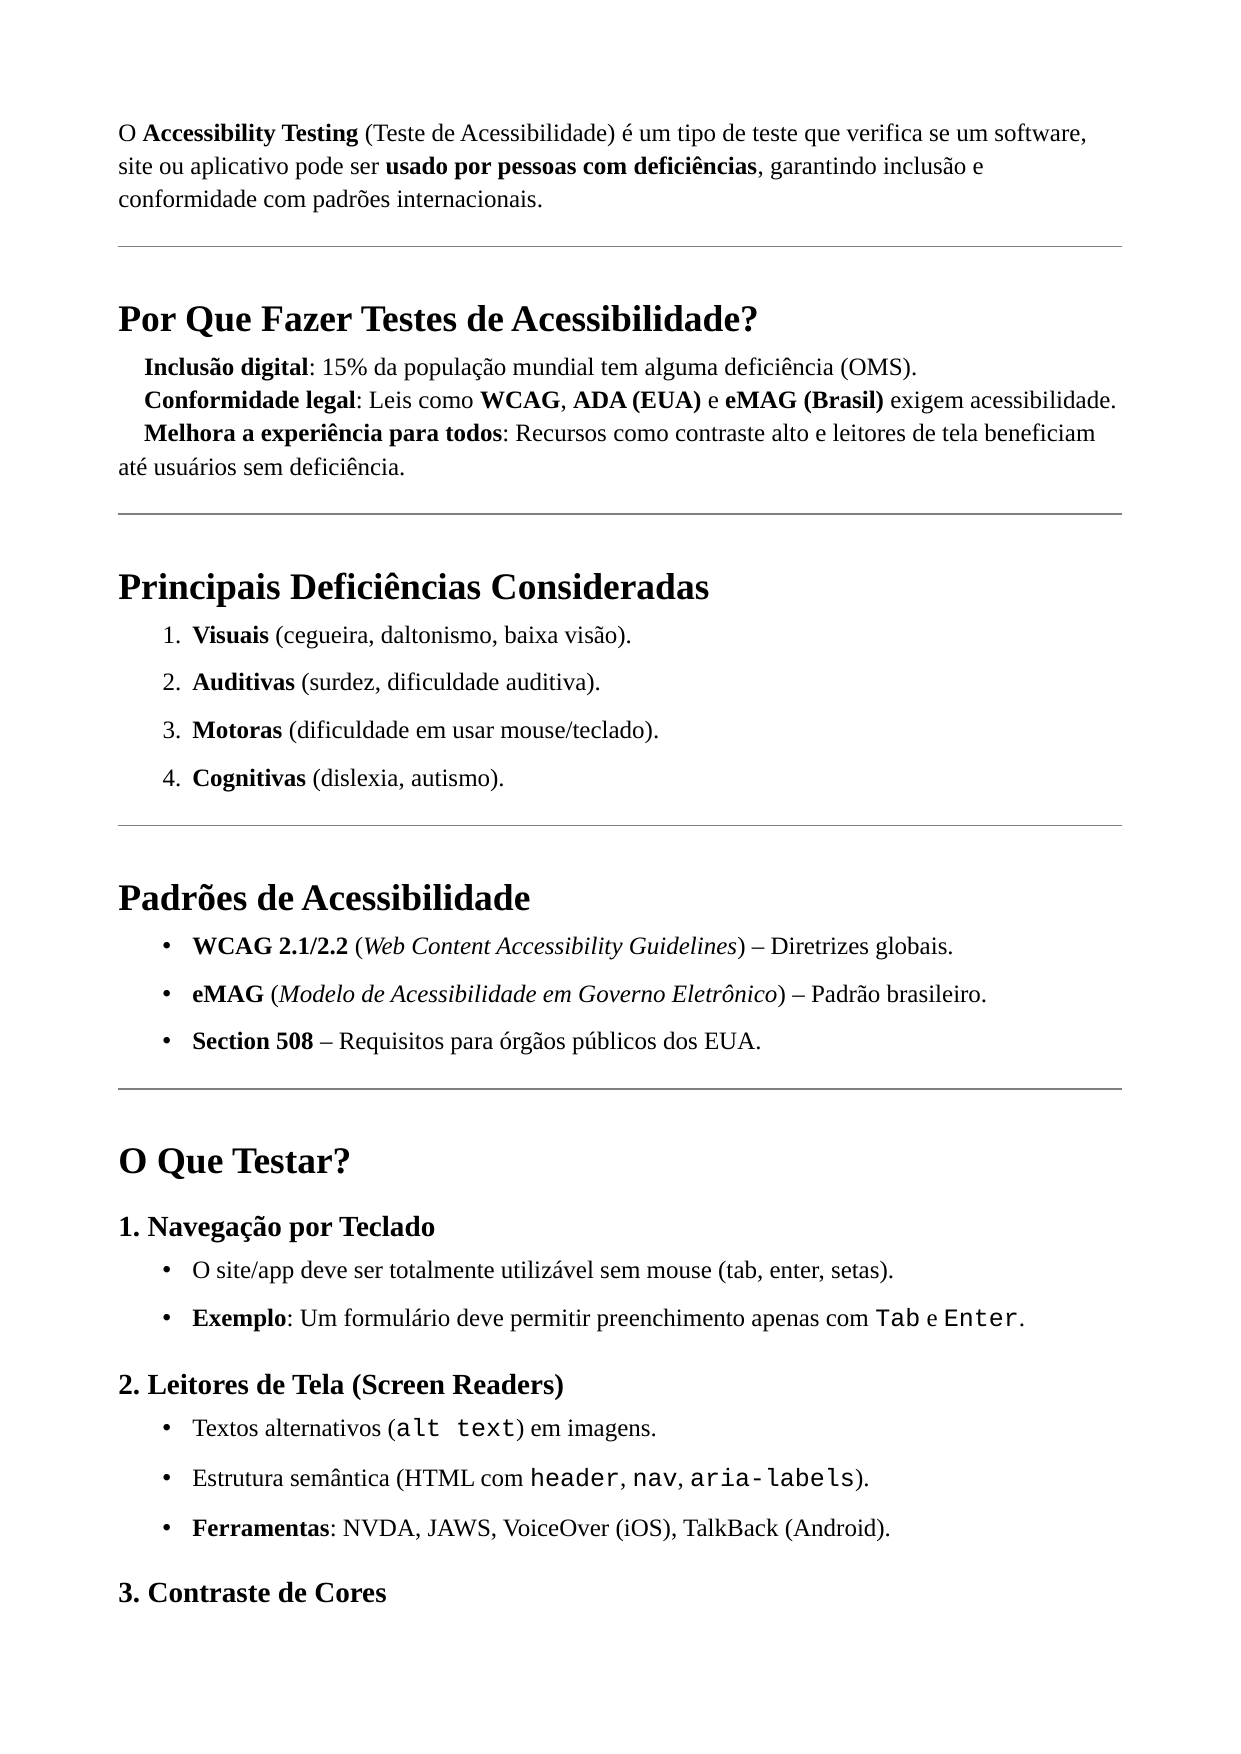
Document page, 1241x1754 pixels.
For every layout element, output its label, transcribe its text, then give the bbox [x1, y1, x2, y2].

subtitle 1. Navegação por Teclado [118, 1209, 1122, 1243]
text ✅ Inclusão digital: 15% da população mundial tem alguma deficiência (OMS). ✅ Conformidade legal: Leis como WCAG, ADA (EUA) e eMAG (Brasil) exigem acessibilidade. ✅ Melhora a experiência para todos: Recursos como contraste alto e leitores de tela beneficiam até usuários sem deficiência. [118, 352, 1122, 480]
list Exemplo: Um formulário deve permitir preenchimento apenas com Tab e Enter. [162, 1303, 1122, 1334]
list Auditivas (surdez, dificuldade auditiva). [162, 667, 1122, 696]
list Visuais (cegueira, daltonismo, baixa visão). [162, 620, 1122, 649]
list Section 508 – Requisitos para órgãos públicos dos EUA. [162, 1026, 1122, 1055]
text O Accessibility Testing (Teste de Acessibilidade) é um tipo de teste que verifica se um software, site ou aplicativo pode ser usado por pessoas com deficiências, garantindo inclusão e conformidade com padrões internacionais. [118, 118, 1122, 213]
list Motoras (dificuldade em usar mouse/teclado). [162, 715, 1122, 744]
subtitle O Que Testar? [118, 1139, 1122, 1182]
list Ferramentas: NVDA, JAWS, VoiceOver (iOS), TalkBack (Android). [162, 1513, 1122, 1542]
subtitle Principais Deficiências Consideradas [118, 564, 1122, 607]
list Textos alternativos (alt text) em imagens. [162, 1413, 1122, 1444]
subtitle Padrões de Acessibilidade [118, 875, 1122, 918]
subtitle 2. Leitores de Tela (Screen Readers) [118, 1367, 1122, 1401]
list eMAG (Modelo de Acessibilidade em Governo Eletrônico) – Padrão brasileiro. [162, 979, 1122, 1007]
list Estrutura semântica (HTML com header, nav, aria-labels). [162, 1463, 1122, 1494]
list Cognitivas (dislexia, autismo). [162, 763, 1122, 791]
subtitle Por Que Fazer Testes de Acessibilidade? [118, 297, 1122, 340]
list WCAG 2.1/2.2 (Web Content Accessibility Guidelines) – Diretrizes globais. [162, 931, 1122, 960]
subtitle 3. Contraste de Cores [118, 1576, 1122, 1609]
list O site/app deve ser totalmente utilizável sem mouse (tab, enter, setas). [162, 1255, 1122, 1284]
